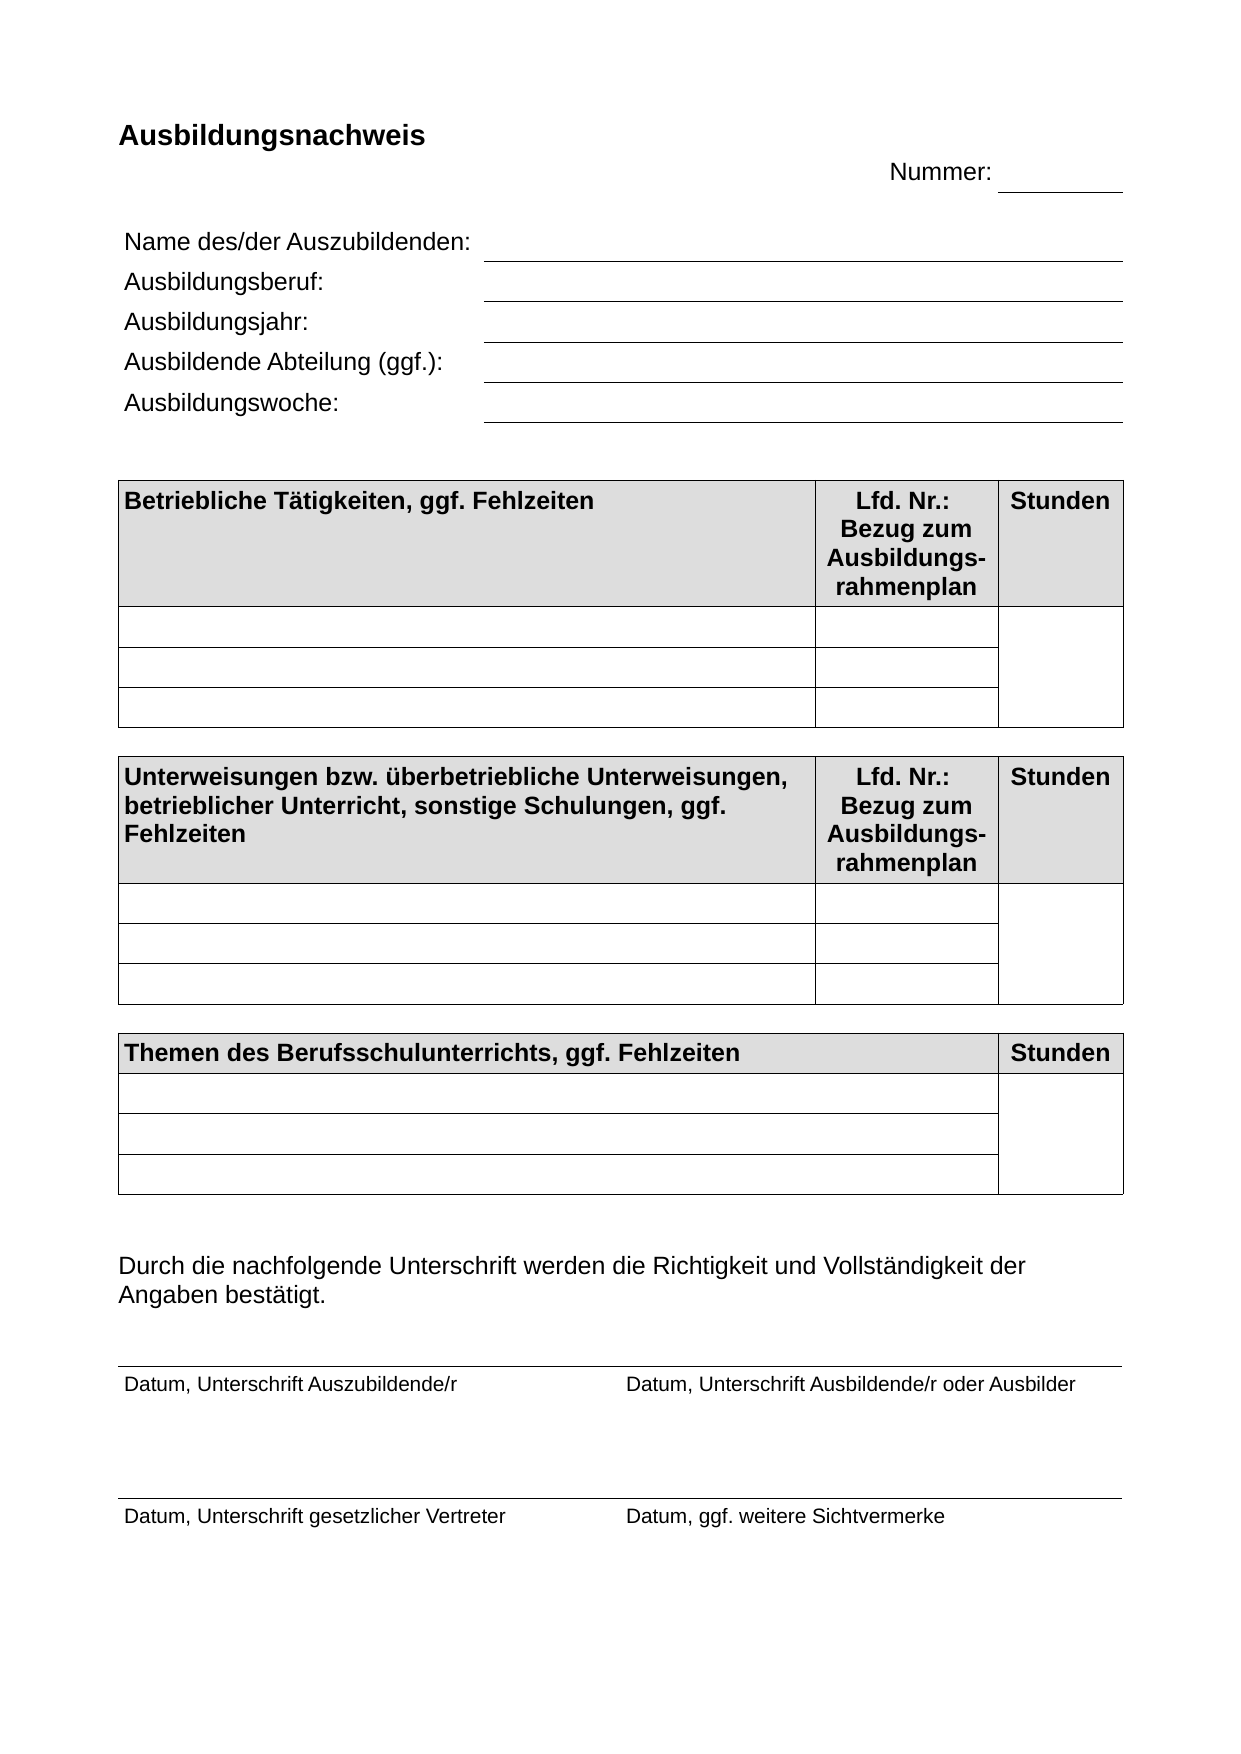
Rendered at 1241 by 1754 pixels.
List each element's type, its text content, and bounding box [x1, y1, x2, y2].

table_cell Ausbildende Abteilung (ggf.): [118, 342, 484, 382]
table_cell [119, 1074, 998, 1113]
text Durch die nachfolgende Unterschrift werden die Richtigkeit und Vollständigkeit der Angaben bestätigt. [118, 1251, 1122, 1309]
table_header Lfd. Nr.: Bezug zum Ausbildungs- rahmenplan [816, 481, 998, 606]
table_header [998, 152, 1123, 192]
table_cell [484, 343, 1123, 382]
table_cell [484, 383, 1123, 422]
table_header Name des/der Auszubildenden: [118, 221, 484, 261]
text Ausbildungsnachweis [118, 118, 1122, 152]
table_cell [484, 302, 1123, 342]
table_header Lfd. Nr.: Bezug zum Ausbildungs- rahmenplan [816, 757, 998, 883]
table_cell [119, 607, 815, 647]
table_cell [816, 884, 998, 923]
table_cell [816, 924, 998, 963]
table_cell Ausbildungsjahr: [118, 301, 484, 342]
table_cell [119, 964, 815, 1004]
table_header Stunden [999, 481, 1123, 606]
table_header [484, 221, 1123, 261]
table_header Nummer: [118, 152, 998, 192]
table_cell [119, 688, 815, 727]
table_header Datum, Unterschrift Ausbildende/r oder Ausbilder [620, 1367, 1122, 1498]
table_cell [816, 688, 998, 727]
table_cell [999, 1074, 1123, 1194]
table_cell Ausbildungsberuf: [118, 261, 484, 301]
table_cell [119, 1155, 998, 1194]
table_cell [484, 262, 1123, 301]
table_header Stunden [999, 1034, 1123, 1073]
table_cell [816, 607, 998, 647]
table_header Unterweisungen bzw. überbetriebliche Unterweisungen, betrieblicher Unterricht, sonstige Schulungen, ggf. Fehlzeiten [119, 757, 815, 883]
table_cell [119, 648, 815, 687]
table_cell Datum, ggf. weitere Sichtvermerke [620, 1499, 1122, 1533]
table_header Datum, Unterschrift Auszubildende/r [118, 1367, 620, 1498]
table_cell [119, 884, 815, 923]
table_cell [816, 964, 998, 1004]
table_cell [816, 648, 998, 687]
table_cell Datum, Unterschrift gesetzlicher Vertreter [118, 1499, 620, 1533]
table_cell Ausbildungswoche: [118, 382, 484, 422]
table_cell [999, 607, 1123, 727]
table_cell [119, 924, 815, 963]
table_header Stunden [999, 757, 1123, 883]
table_cell [119, 1114, 998, 1153]
table_header Betriebliche Tätigkeiten, ggf. Fehlzeiten [119, 481, 815, 606]
table_header Themen des Berufsschulunterrichts, ggf. Fehlzeiten [119, 1034, 998, 1073]
table_cell [999, 884, 1123, 1004]
